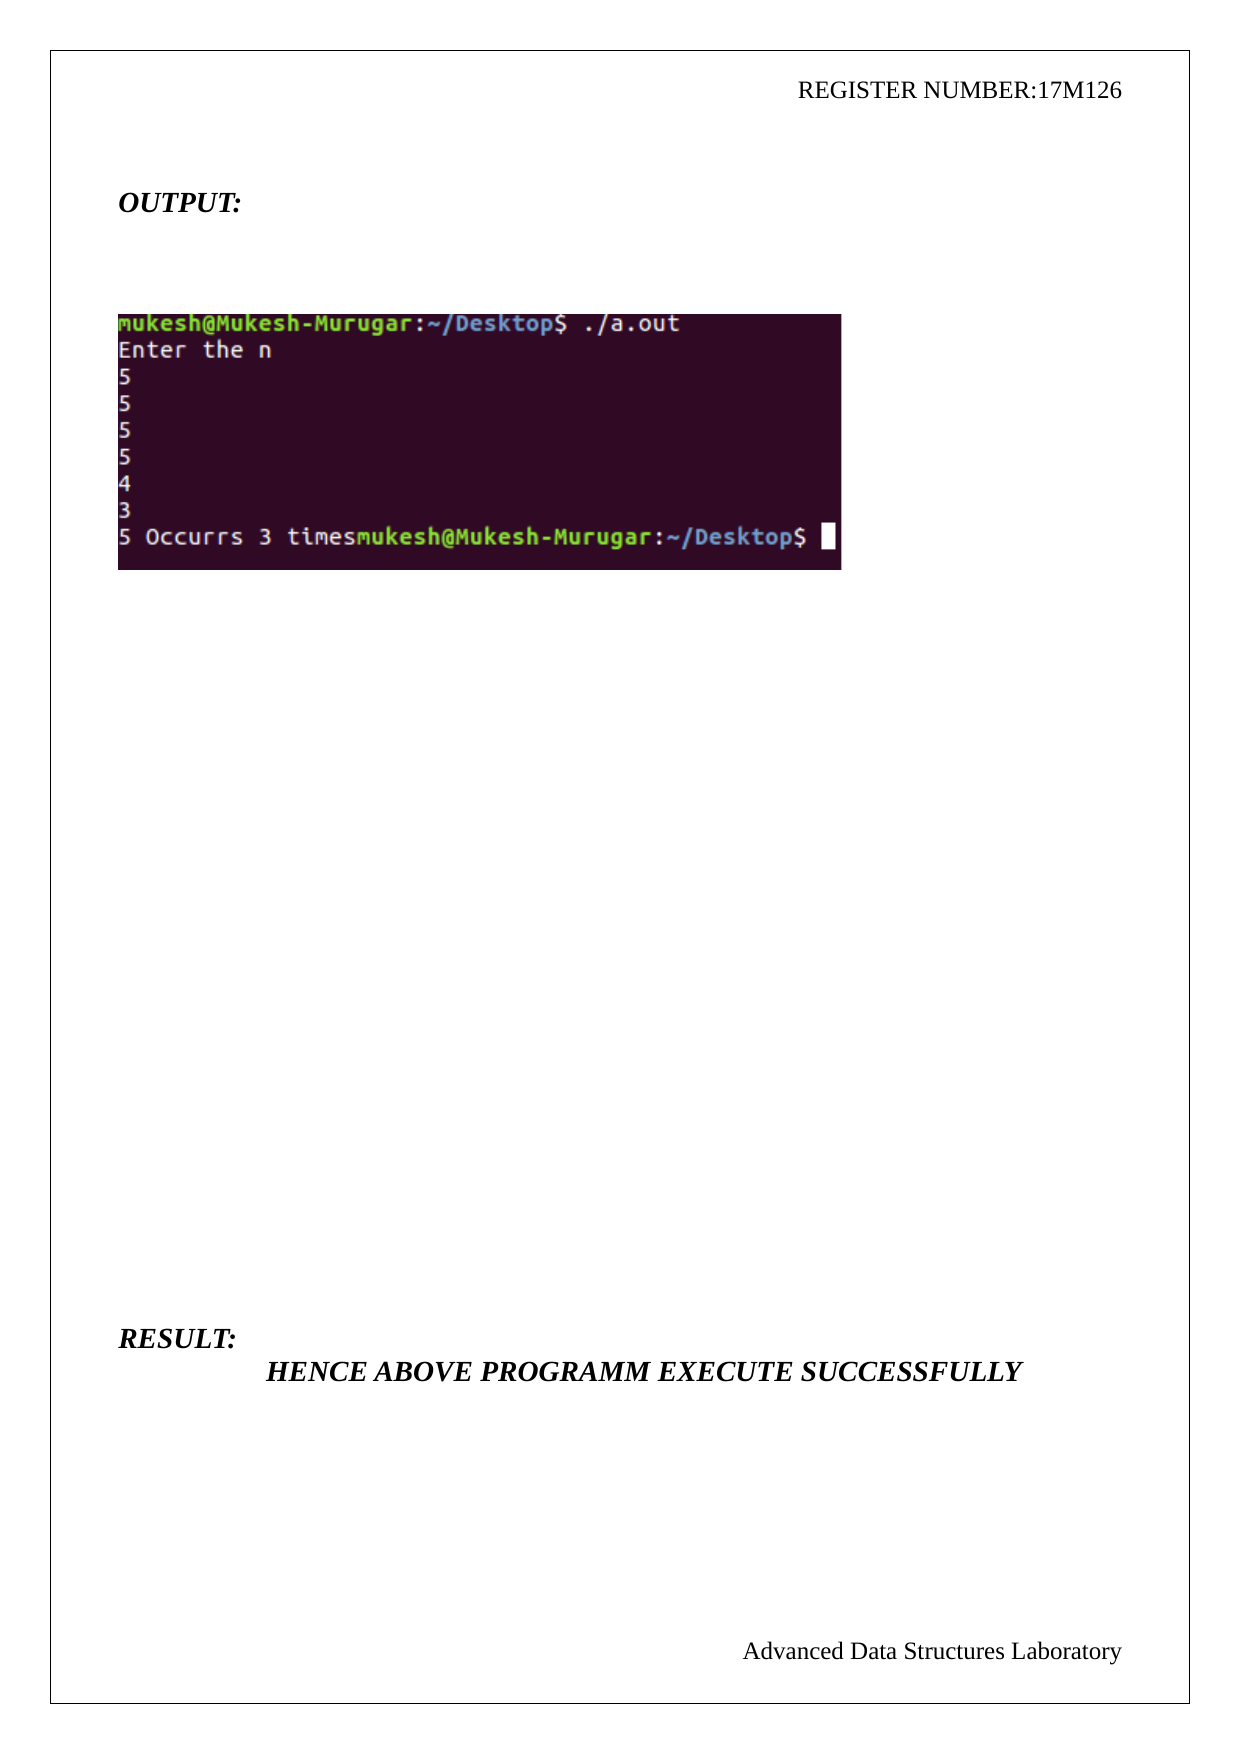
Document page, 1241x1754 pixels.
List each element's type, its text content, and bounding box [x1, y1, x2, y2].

text HENCE ABOVE PROGRAMM EXECUTE SUCCESSFULLY [118, 1354, 1122, 1388]
text RESULT: [118, 1321, 1122, 1354]
picture [118, 314, 842, 570]
text OUTPUT: [118, 185, 1122, 219]
